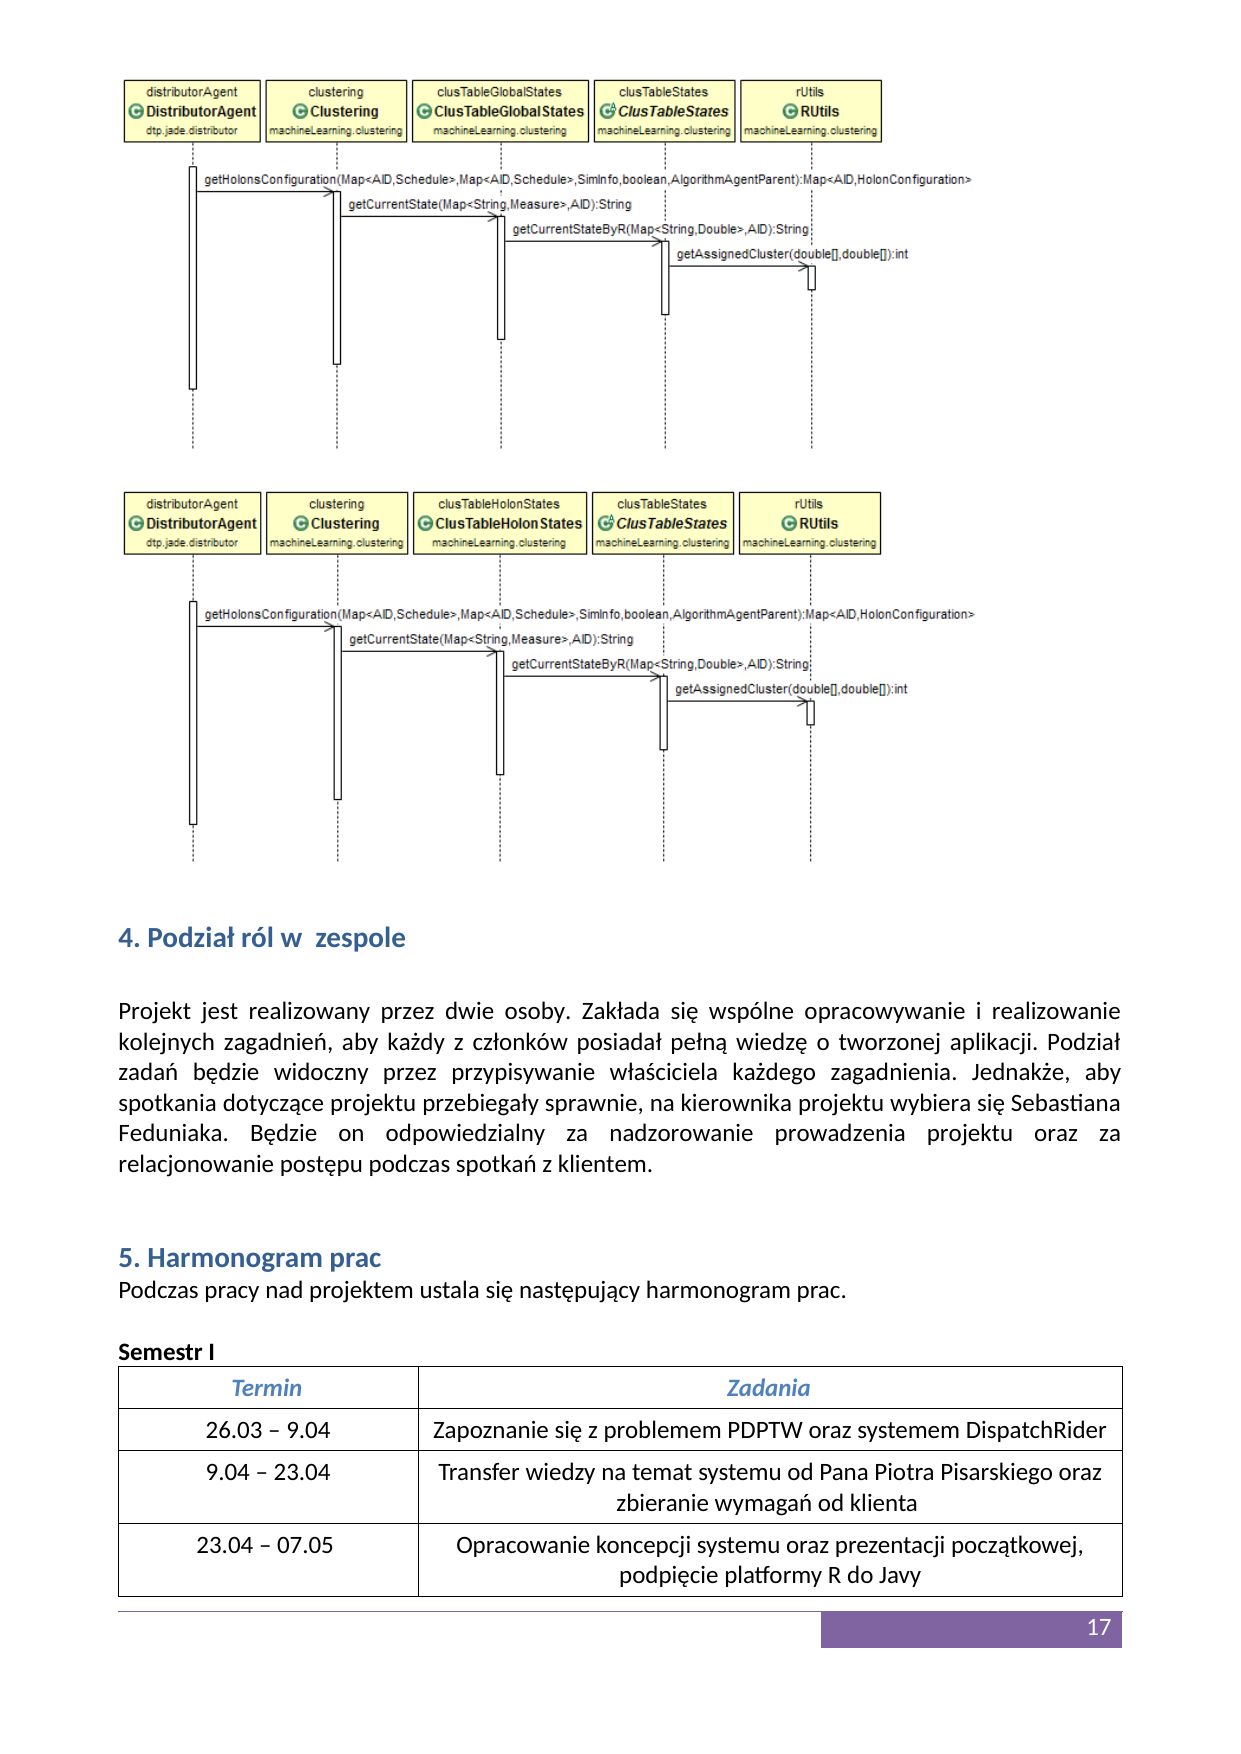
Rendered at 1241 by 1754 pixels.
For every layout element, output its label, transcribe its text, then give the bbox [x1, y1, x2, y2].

picture [118, 486, 1123, 869]
text Semestr I [118, 1336, 1122, 1366]
table_header Termin [119, 1367, 418, 1408]
table_cell 9.04 – 23.04 [119, 1451, 418, 1523]
table_header Zadania [419, 1367, 1122, 1408]
text Projekt jest realizowany przez dwie osoby. Zakłada się wspólne opracowywanie i realizowanie kolejnych zagadnień, aby każdy z członków posiadał pełną wiedzę o tworzonej aplikacji. Podział zadań będzie widoczny przez przypisywanie właściciela każdego zagadnienia. Jednakże, aby spotkania dotyczące projektu przebiegały sprawnie, na kierownika projektu wybiera się Sebastiana Feduniaka. Będzie on odpowiedzialny za nadzorowanie prowadzenia projektu oraz za relacjonowanie postępu podczas spotkań z klientem. [118, 996, 1122, 1179]
subtitle 5. Harmonogram prac [118, 1239, 1122, 1275]
table_cell Transfer wiedzy na temat systemu od Pana Piotra Pisarskiego oraz zbieranie wymagań od klienta [419, 1451, 1122, 1523]
table_cell 26.03 – 9.04 [119, 1409, 418, 1450]
subtitle 4. Podział ról w zespole [118, 919, 1122, 954]
table_cell Opracowanie koncepcji systemu oraz prezentacji początkowej, podpięcie platformy R do Javy [419, 1524, 1122, 1596]
table_cell 23.04 – 07.05 [119, 1524, 418, 1596]
picture [118, 75, 1123, 456]
table_cell Zapoznanie się z problemem PDPTW oraz systemem DispatchRider [419, 1409, 1122, 1450]
text Podczas pracy nad projektem ustala się następujący harmonogram prac. [118, 1275, 1122, 1305]
